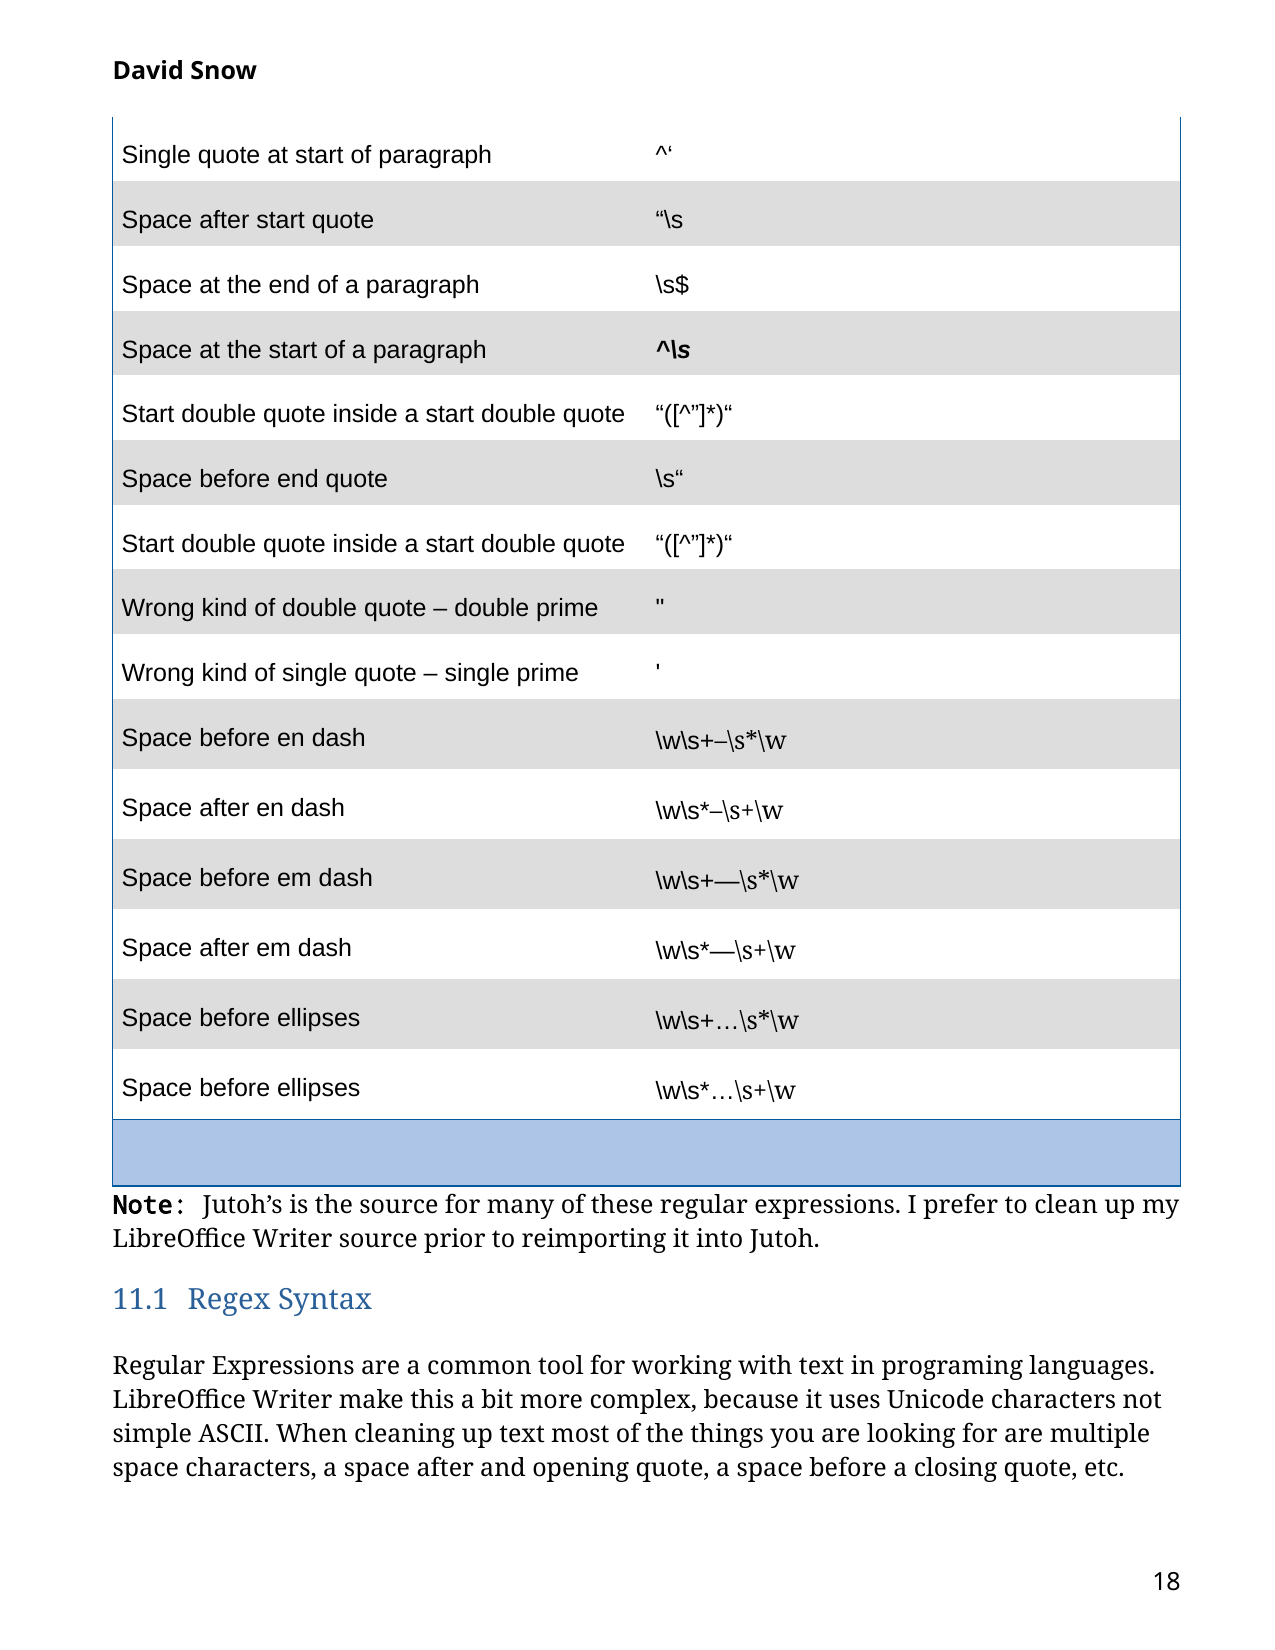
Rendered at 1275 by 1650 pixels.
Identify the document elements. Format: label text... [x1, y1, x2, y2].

table_cell Start double quote inside a start double quote [113, 505, 646, 569]
table_cell Space before em dash [113, 839, 646, 909]
table_cell ' [646, 634, 1180, 699]
table_cell \w\s*—\s+\w [646, 909, 1180, 979]
table_cell Space before ellipses [113, 1049, 646, 1119]
table_cell Space at the end of a paragraph [113, 246, 646, 311]
table_cell Space after en dash [113, 769, 646, 839]
table_cell \w\s*…\s+\w [646, 1049, 1180, 1119]
table_cell \w\s+–\s*\w [646, 699, 1180, 769]
table_cell Space before en dash [113, 699, 646, 769]
table_cell Space at the start of a paragraph [113, 311, 646, 375]
table_cell Space before end quote [113, 440, 646, 505]
table_cell \w\s*–\s+\w [646, 769, 1180, 839]
table_cell [113, 1120, 646, 1185]
table_cell Start double quote inside a start double quote [113, 375, 646, 440]
table_cell Space after em dash [113, 909, 646, 979]
table_cell ^‘ [646, 117, 1180, 181]
table_cell \w\s+—\s*\w [646, 839, 1180, 909]
table_cell \s“ [646, 440, 1180, 505]
table_cell [646, 1120, 1180, 1185]
table_cell \w\s+…\s*\w [646, 979, 1180, 1049]
table_cell Wrong kind of double quote – double prime [113, 569, 646, 634]
table_cell “([^”]*)“ [646, 375, 1180, 440]
table_cell ^\s [646, 311, 1180, 375]
text Note: Jutoh’s is the source for many of these regular expressions. I prefer to clean up my LibreOffice Writer source prior to reimporting it into Jutoh. [112, 1187, 1181, 1255]
table_cell Space before ellipses [113, 979, 646, 1049]
table_cell Single quote at start of paragraph [113, 117, 646, 181]
table_cell \s$ [646, 246, 1180, 311]
text Regular Expressions are a common tool for working with text in programing languages. LibreOffice Writer make this a bit more complex, because it uses Unicode characters not simple ASCII. When cleaning up text most of the things you are looking for are multiple space characters, a space after and opening quote, a space before a closing quote, etc. [112, 1348, 1181, 1484]
table_cell Space after start quote [113, 181, 646, 246]
table_cell “([^”]*)“ [646, 505, 1180, 569]
subtitle Regex Syntax [112, 1278, 1181, 1318]
table_cell Wrong kind of single quote – single prime [113, 634, 646, 699]
table_cell “\s [646, 181, 1180, 246]
table_cell " [646, 569, 1180, 634]
